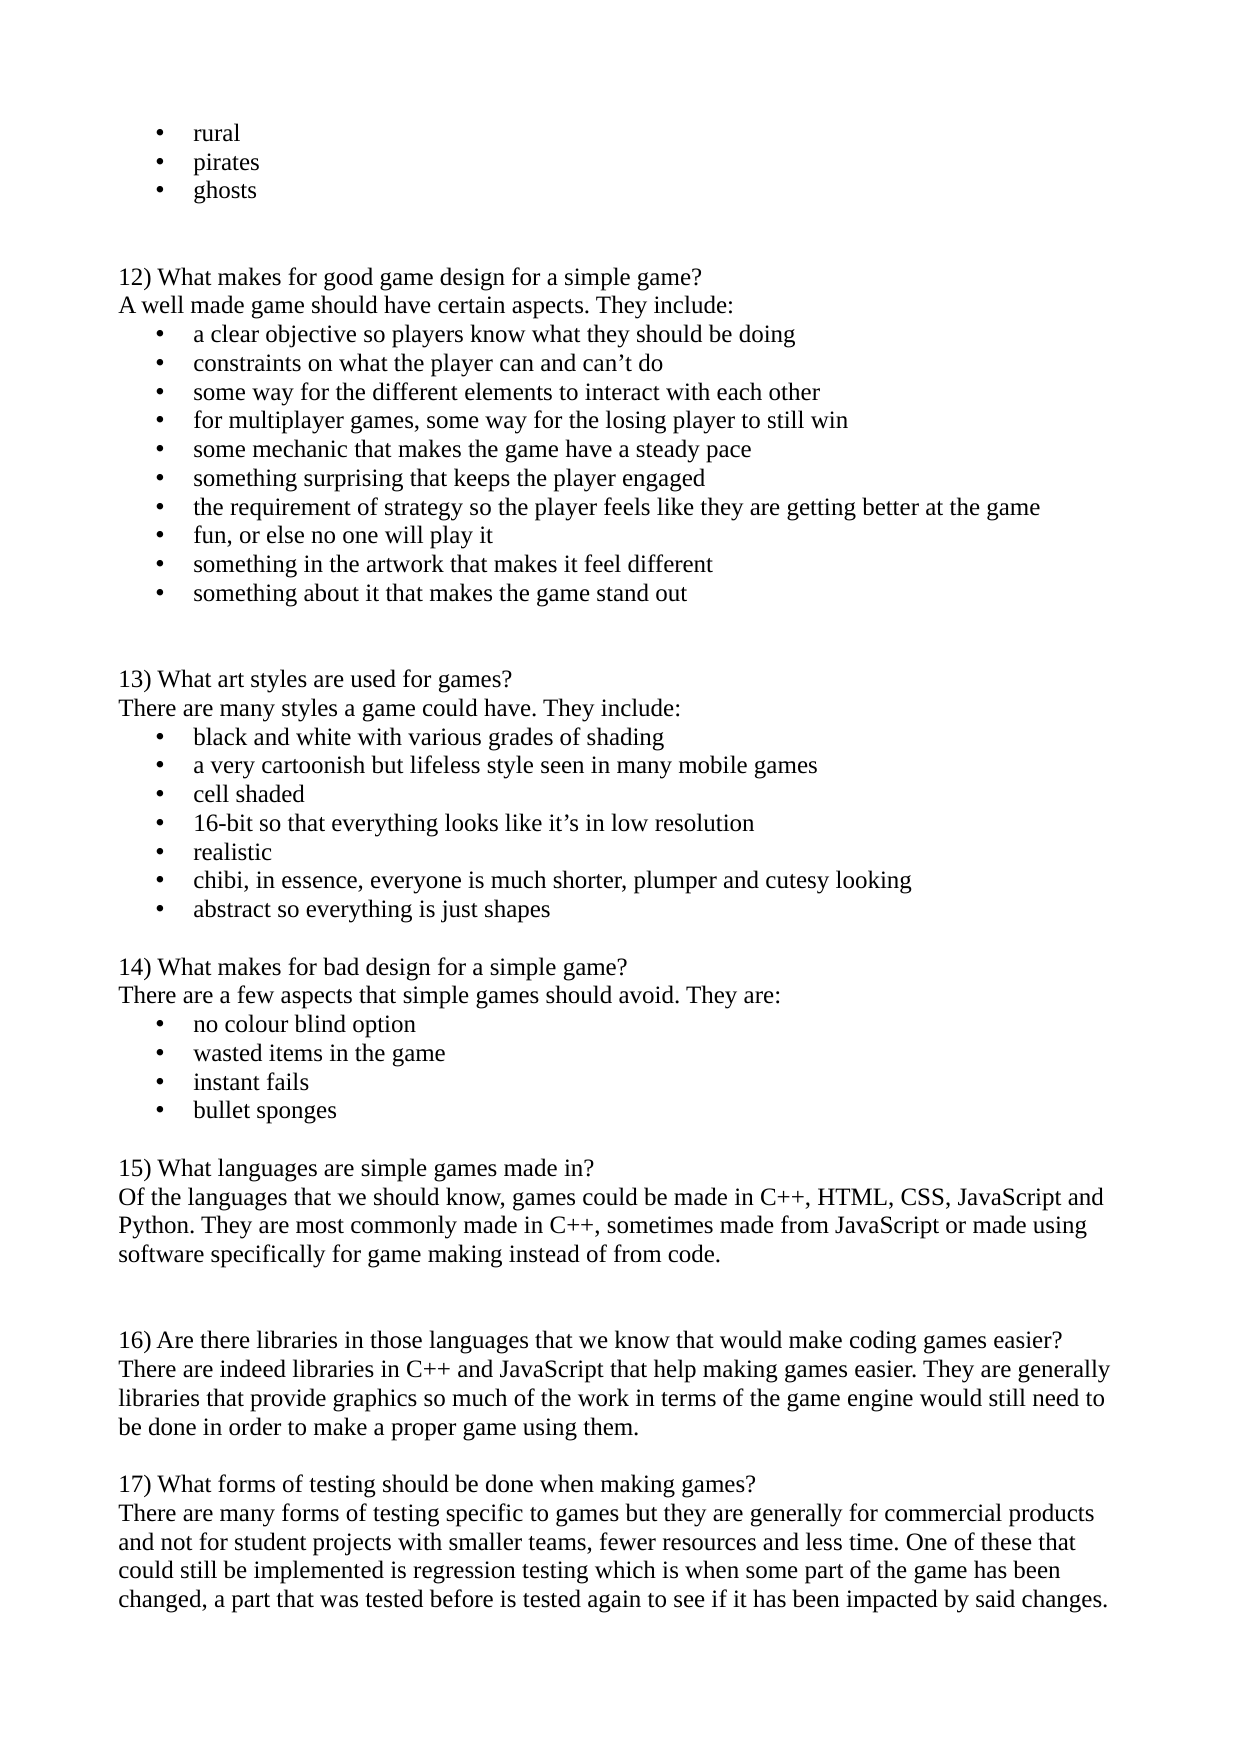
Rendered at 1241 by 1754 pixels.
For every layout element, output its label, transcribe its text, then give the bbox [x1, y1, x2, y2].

text There are many forms of testing specific to games but they are generally for commercial products and not for student projects with smaller teams, fewer resources and less time. One of these that could still be implemented is regression testing which is when some part of the game has been changed, a part that was tested before is tested again to see if it has been impacted by said changes. [118, 1498, 1122, 1613]
list a very cartoonish but lifeless style seen in many mobile games [156, 751, 1122, 779]
list something about it that makes the game stand out [156, 578, 1122, 607]
list constraints on what the player can and can’t do [156, 348, 1122, 377]
text There are a few aspects that simple games should avoid. They are: [118, 981, 1122, 1009]
text 15) What languages are simple games made in? [118, 1153, 1122, 1182]
text 14) What makes for bad design for a simple game? [118, 952, 1122, 981]
list some mechanic that makes the game have a steady pace [156, 434, 1122, 463]
text 13) What art styles are used for games? [118, 664, 1122, 693]
list abstract so everything is just shapes [156, 894, 1122, 923]
list 16-bit so that everything looks like it’s in low resolution [156, 808, 1122, 837]
text A well made game should have certain aspects. They include: [118, 291, 1122, 319]
list instant fails [156, 1067, 1122, 1096]
list something in the artwork that makes it feel different [156, 549, 1122, 578]
list no colour blind option [156, 1009, 1122, 1038]
list black and white with various grades of shading [156, 722, 1122, 751]
text There are indeed libraries in C++ and JavaScript that help making games easier. They are generally libraries that provide graphics so much of the work in terms of the game engine would still need to be done in order to make a proper game using them. [118, 1354, 1122, 1441]
list chibi, in essence, everyone is much shorter, plumper and cutesy looking [156, 866, 1122, 894]
text 17) What forms of testing should be done when making games? [118, 1469, 1122, 1498]
list the requirement of strategy so the player feels like they are getting better at the game [156, 492, 1122, 521]
list bullet sponges [156, 1096, 1122, 1124]
list wasted items in the game [156, 1038, 1122, 1067]
list some way for the different elements to interact with each other [156, 377, 1122, 406]
text There are many styles a game could have. They include: [118, 693, 1122, 722]
text Of the languages that we should know, games could be made in C++, HTML, CSS, JavaScript and Python. They are most commonly made in C++, sometimes made from JavaScript or made using software specifically for game making instead of from code. [118, 1182, 1122, 1268]
text 12) What makes for good game design for a simple game? [118, 262, 1122, 291]
list something surprising that keeps the player engaged [156, 463, 1122, 492]
text 16) Are there libraries in those languages that we know that would make coding games easier? [118, 1326, 1122, 1354]
list for multiplayer games, some way for the losing player to still win [156, 406, 1122, 434]
list cell shaded [156, 779, 1122, 808]
list rural [156, 118, 1122, 147]
list pirates [156, 147, 1122, 176]
list a clear objective so players know what they should be doing [156, 319, 1122, 348]
list realistic [156, 837, 1122, 866]
list ghosts [156, 176, 1122, 204]
list fun, or else no one will play it [156, 521, 1122, 549]
